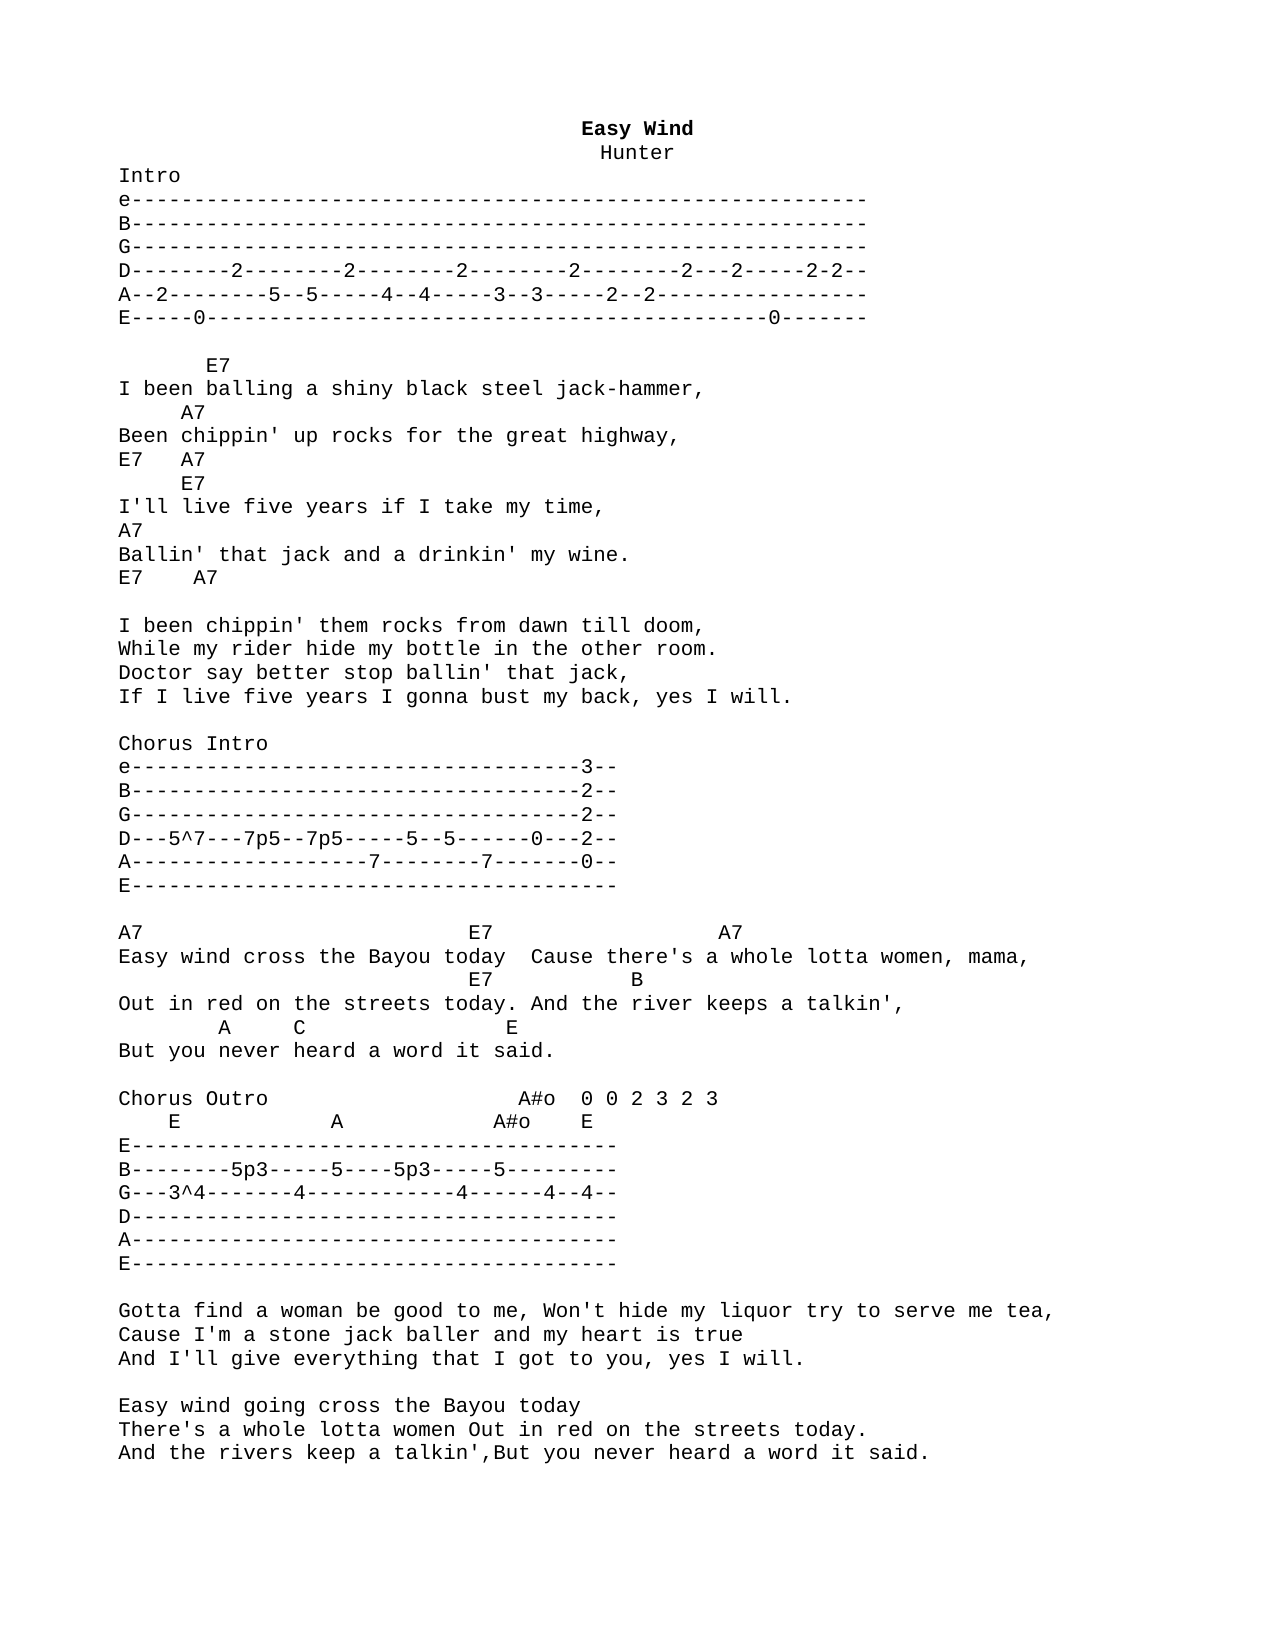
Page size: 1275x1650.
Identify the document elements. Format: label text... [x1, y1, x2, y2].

text D--------2--------2--------2--------2--------2---2-----2-2-- [118, 260, 1157, 284]
text B----------------------------------------------------------- [118, 213, 1157, 236]
text I been chippin' them rocks from dawn till doom, [118, 615, 1157, 638]
text E7 [118, 354, 1157, 378]
text And the rivers keep a talkin',But you never heard a word it said. [118, 1442, 1157, 1466]
text G---3^4-------4------------4------4--4-- [118, 1182, 1157, 1206]
text E7 B [118, 969, 1157, 993]
text I'll live five years if I take my time, [118, 496, 1157, 520]
text A7 [118, 520, 1157, 544]
text B--------5p3-----5----5p3-----5--------- [118, 1158, 1157, 1182]
text And I'll give everything that I got to you, yes I will. [118, 1348, 1157, 1371]
text Chorus Intro [118, 733, 1157, 757]
text Out in red on the streets today. And the river keeps a talkin', [118, 993, 1157, 1017]
text Chorus Outro A#o 0 0 2 3 2 3 [118, 1088, 1157, 1111]
text Hunter [118, 142, 1157, 165]
text E-----0---------------------------------------------0------- [118, 307, 1157, 331]
text Intro [118, 165, 1157, 189]
text A7 [118, 402, 1157, 426]
text e------------------------------------3-- [118, 757, 1157, 780]
text E A A#o E [118, 1111, 1157, 1135]
text Cause I'm a stone jack baller and my heart is true [118, 1324, 1157, 1348]
text E--------------------------------------- [118, 1253, 1157, 1277]
text A--2--------5--5-----4--4-----3--3-----2--2----------------- [118, 284, 1157, 307]
text There's a whole lotta women Out in red on the streets today. [118, 1419, 1157, 1442]
text e----------------------------------------------------------- [118, 189, 1157, 213]
text A--------------------------------------- [118, 1229, 1157, 1253]
text Ballin' that jack and a drinkin' my wine. [118, 544, 1157, 567]
text B------------------------------------2-- [118, 780, 1157, 804]
text D---5^7---7p5--7p5-----5--5------0---2-- [118, 827, 1157, 851]
text Doctor say better stop ballin' that jack, [118, 662, 1157, 686]
text A7 E7 A7 [118, 922, 1157, 946]
text G----------------------------------------------------------- [118, 236, 1157, 260]
text E--------------------------------------- [118, 1135, 1157, 1158]
text But you never heard a word it said. [118, 1040, 1157, 1064]
text E7 [118, 473, 1157, 496]
text I been balling a shiny black steel jack-hammer, [118, 378, 1157, 402]
text Been chippin' up rocks for the great highway, [118, 426, 1157, 449]
text While my rider hide my bottle in the other room. [118, 638, 1157, 662]
text E7 A7 [118, 449, 1157, 473]
text Easy Wind [118, 118, 1157, 142]
text E--------------------------------------- [118, 875, 1157, 898]
text A-------------------7--------7-------0-- [118, 851, 1157, 875]
text D--------------------------------------- [118, 1206, 1157, 1229]
text If I live five years I gonna bust my back, yes I will. [118, 686, 1157, 709]
text Easy wind going cross the Bayou today [118, 1395, 1157, 1419]
text G------------------------------------2-- [118, 804, 1157, 827]
text Gotta find a woman be good to me, Won't hide my liquor try to serve me tea, [118, 1300, 1157, 1324]
text Easy wind cross the Bayou today Cause there's a whole lotta women, mama, [118, 946, 1157, 969]
text A C E [118, 1017, 1157, 1040]
text E7 A7 [118, 567, 1157, 591]
